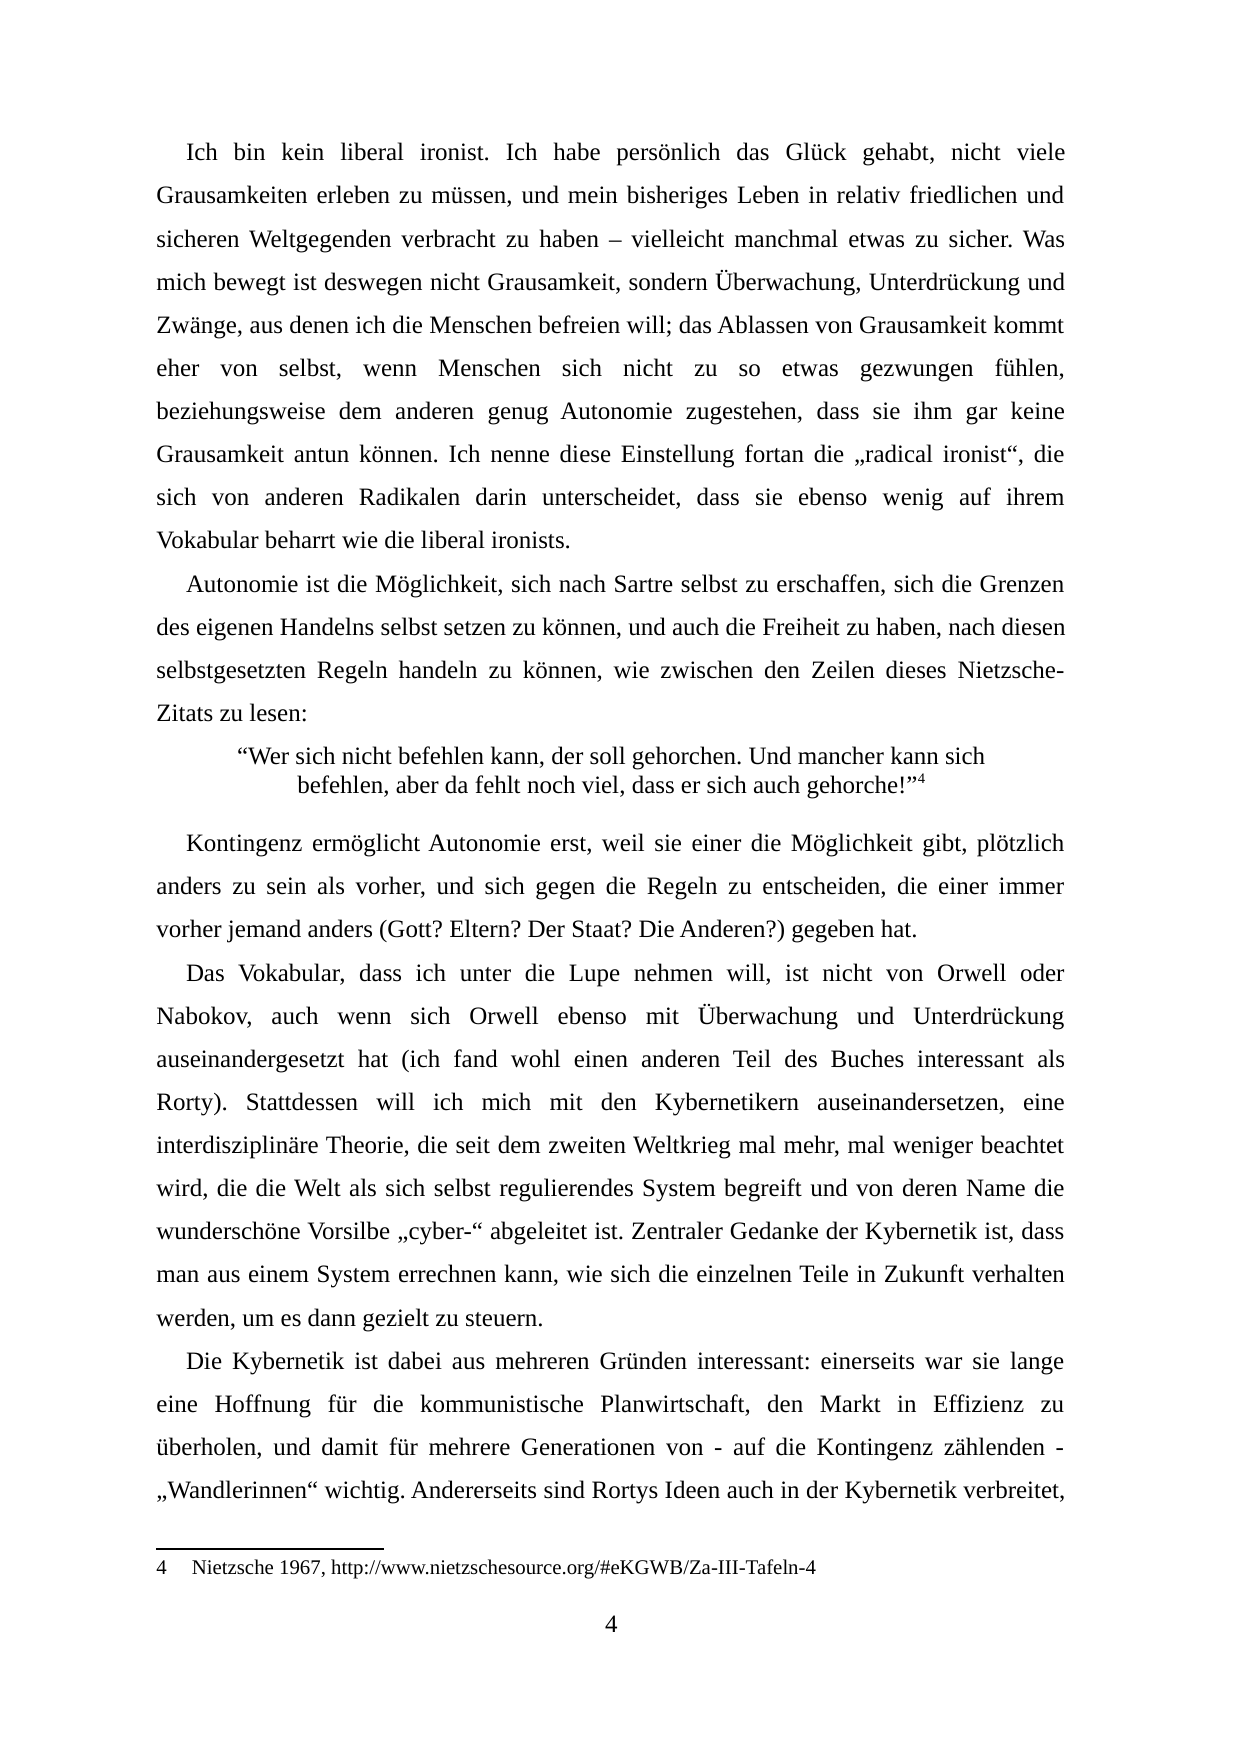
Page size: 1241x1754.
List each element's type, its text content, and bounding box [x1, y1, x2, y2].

text “Wer sich nicht befehlen kann, der soll gehorchen. Und mancher kann sich befehlen, aber da fehlt noch viel, dass er sich auch gehorche!” [215, 741, 1007, 799]
text Das Vokabular, dass ich unter die Lupe nehmen will, ist nicht von Orwell oder Nabokov, auch wenn sich Orwell ebenso mit Überwachung und Unterdrückung auseinandergesetzt hat (ich fand wohl einen anderen Teil des Buches interessant als Rorty). Stattdessen will ich mich mit den Kybernetikern auseinandersetzen, eine interdisziplinäre Theorie, die seit dem zweiten Weltkrieg mal mehr, mal weniger beachtet wird, die die Welt als sich selbst regulierendes System begreift und von deren Name die wunderschöne Vorsilbe „cyber-“ abgeleitet ist. Zentraler Gedanke der Kybernetik ist, dass man aus einem System errechnen kann, wie sich die einzelnen Teile in Zukunft verhalten werden, um es dann gezielt zu steuern. [156, 958, 1066, 1331]
text Autonomie ist die Möglichkeit, sich nach Sartre selbst zu erschaffen, sich die Grenzen des eigenen Handelns selbst setzen zu können, und auch die Freiheit zu haben, nach diesen selbstgesetzten Regeln handeln zu können, wie zwischen den Zeilen dieses Nietzsche-Zitats zu lesen: [156, 569, 1066, 727]
text Die Kybernetik ist dabei aus mehreren Gründen interessant: einerseits war sie lange eine Hoffnung für die kommunistische Planwirtschaft, den Markt in Effizienz zu überholen, und damit für mehrere Generationen von - auf die Kontingenz zählenden - „Wandlerinnen“ wichtig. Andererseits sind Rortys Ideen auch in der Kybernetik verbreitet, [156, 1346, 1066, 1504]
text Kontingenz ermöglicht Autonomie erst, weil sie einer die Möglichkeit gibt, plötzlich anders zu sein als vorher, und sich gegen die Regeln zu entscheiden, die einer immer vorher jemand anders (Gott? Eltern? Der Staat? Die Anderen?) gegeben hat. [156, 828, 1066, 943]
text Nietzsche 1967, http://www.nietzschesource.org/#eKGWB/Za-III-Tafeln-4 [156, 1555, 1066, 1579]
text Ich bin kein liberal ironist. Ich habe persönlich das Glück gehabt, nicht viele Grausamkeiten erleben zu müssen, und mein bisheriges Leben in relativ friedlichen und sicheren Weltgegenden verbracht zu haben – vielleicht manchmal etwas zu sicher. Was mich bewegt ist deswegen nicht Grausamkeit, sondern Überwachung, Unterdrückung und Zwänge, aus denen ich die Menschen befreien will; das Ablassen von Grausamkeit kommt eher von selbst, wenn Menschen sich nicht zu so etwas gezwungen fühlen, beziehungsweise dem anderen genug Autonomie zugestehen, dass sie ihm gar keine Grausamkeit antun können. Ich nenne diese Einstellung fortan die „radical ironist“, die sich von anderen Radikalen darin unterscheidet, dass sie ebenso wenig auf ihrem Vokabular beharrt wie die liberal ironists. [156, 137, 1066, 554]
